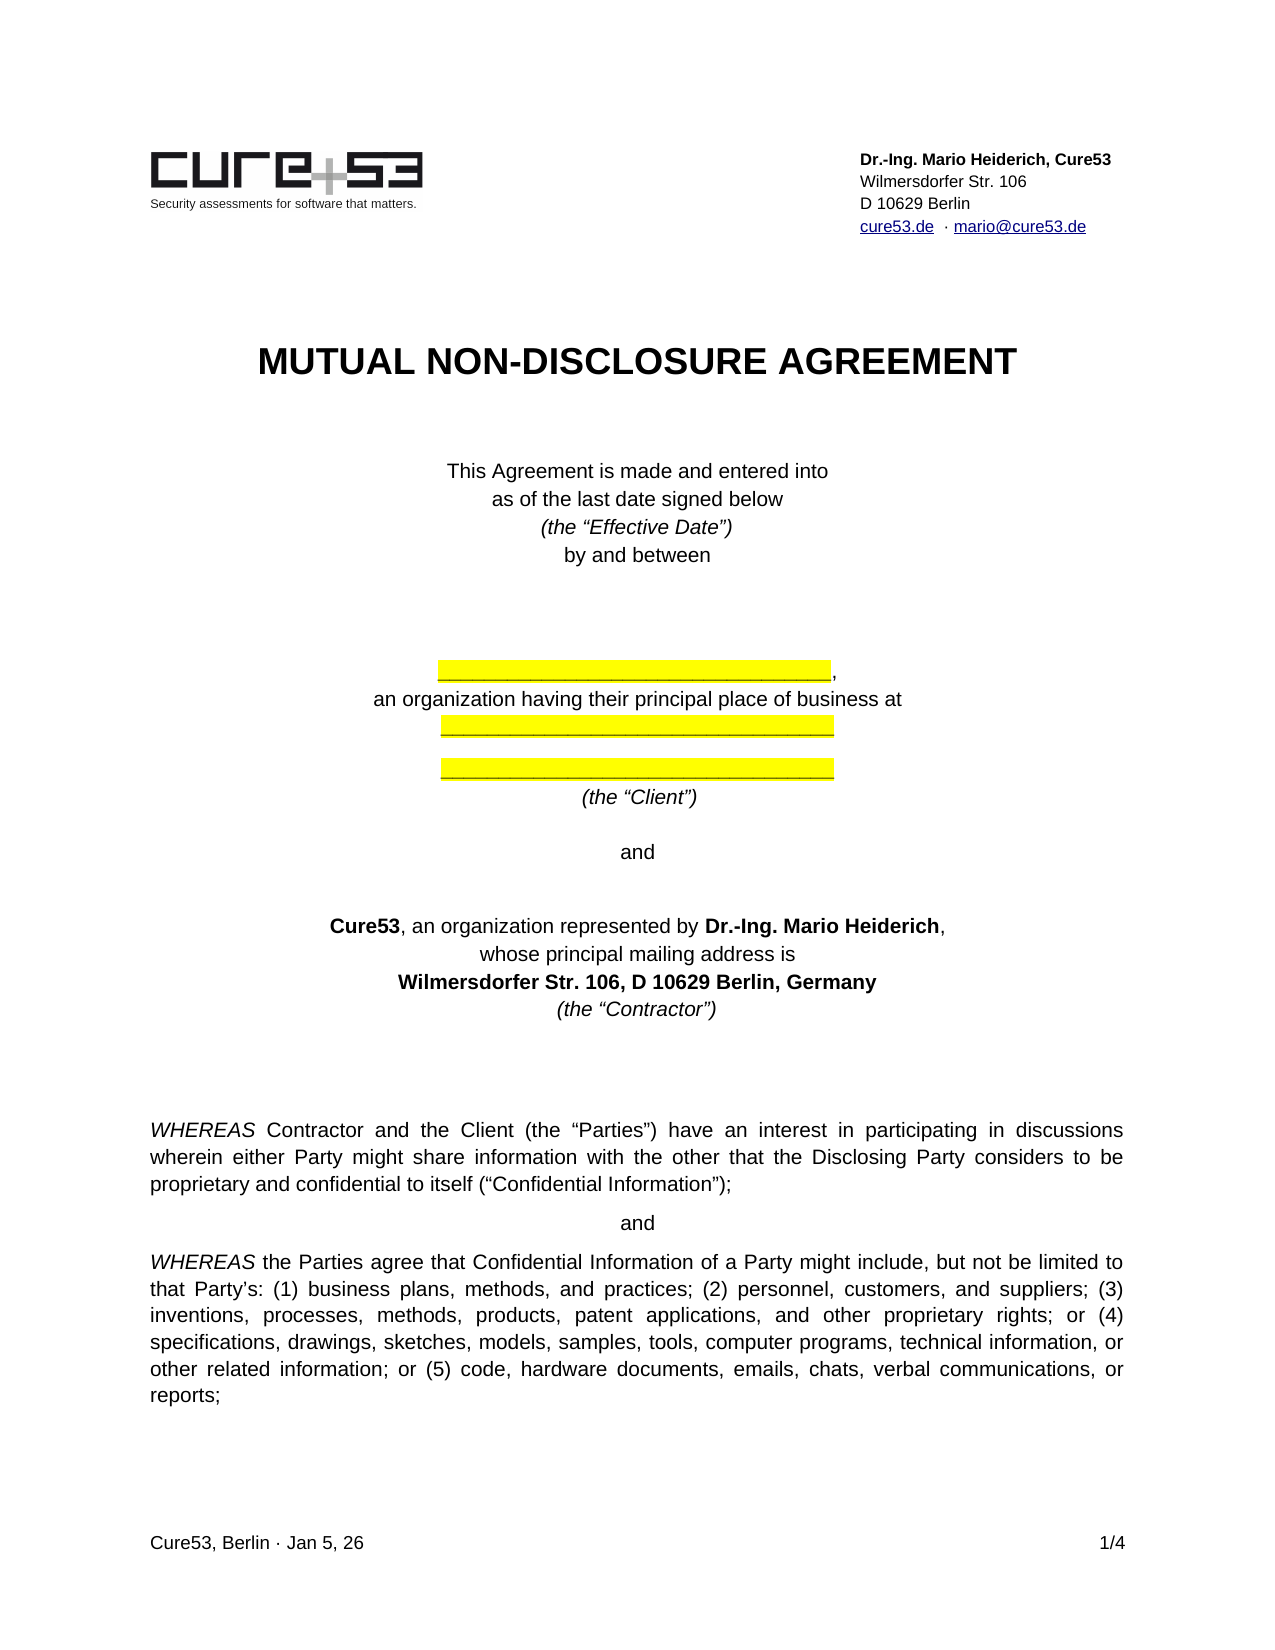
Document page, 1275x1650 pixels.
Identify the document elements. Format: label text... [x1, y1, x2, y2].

text WHEREAS the Parties agree that Confidential Information of a Party might include, but not be limited to that Party’s: (1) business plans, methods, and practices; (2) personnel, customers, and suppliers; (3) inventions, processes, methods, products, patent applications, and other proprietary rights; or (4) specifications, drawings, sketches, models, samples, tools, computer programs, technical information, or other related information; or (5) code, hardware documents, emails, chats, verbal communications, or reports; [150, 1250, 1125, 1407]
title MUTUAL NON-DISCLOSURE AGREEMENT [150, 341, 1125, 382]
text __________________________________ (the “Client”) and [150, 757, 1125, 895]
text and [150, 1211, 1125, 1234]
text Cure53, an organization represented by Dr.-Ing. Mario Heiderich, whose principal mailing address is Wilmersdorfer Str. 106, D 10629 Berlin, Germany (the “Contractor”) [150, 914, 1125, 1021]
picture [150, 151, 423, 212]
text WHEREAS Contractor and the Client (the “Parties”) have an interest in participating in discussions wherein either Party might share information with the other that the Disclosing Party considers to be proprietary and confidential to itself (“Confidential Information”); [150, 1119, 1125, 1195]
text __________________________________, an organization having their principal place of business at __________________________________ [150, 659, 1125, 738]
text This Agreement is made and entered into as of the last date signed below (the “Effective Date”) by and between [150, 460, 1125, 597]
